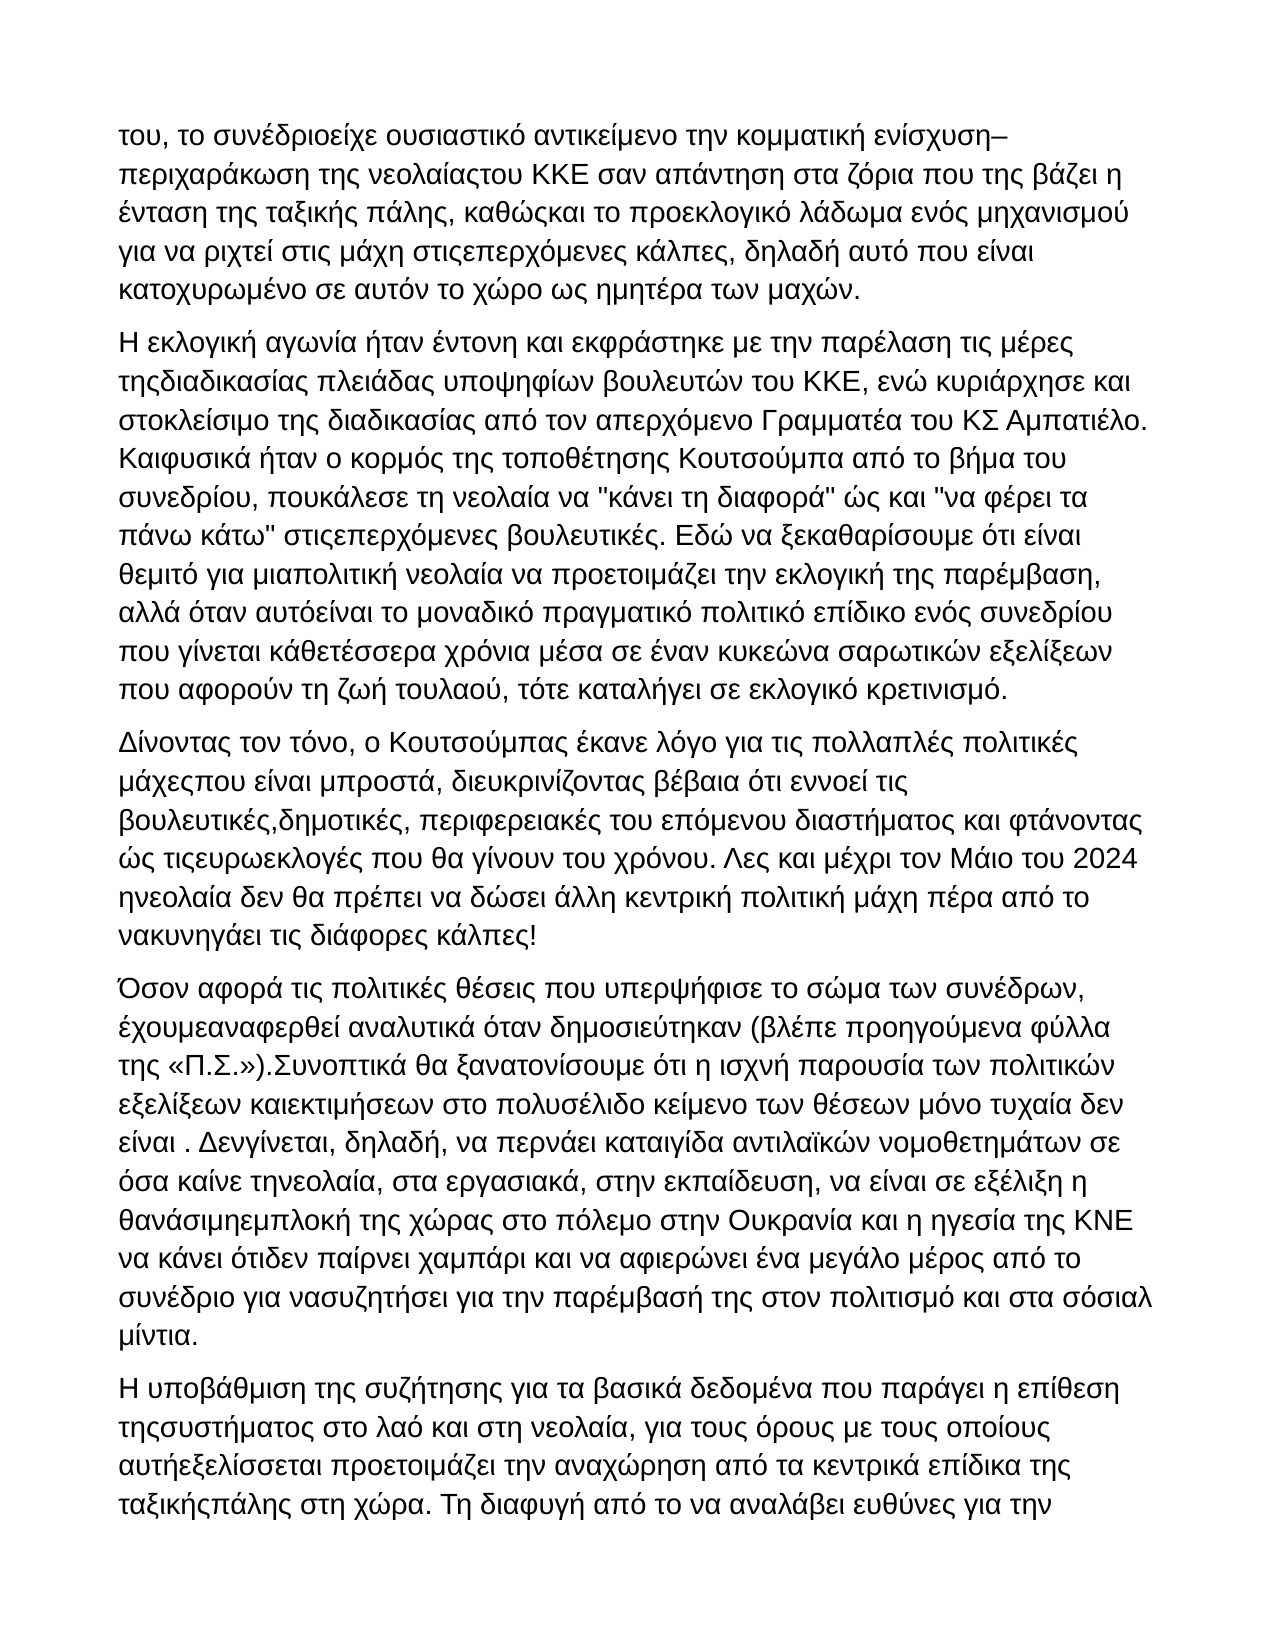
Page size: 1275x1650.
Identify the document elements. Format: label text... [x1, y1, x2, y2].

text του, το συνέδριοείχε ουσιαστικό αντικείμενο την κομματική ενίσχυση–περιχαράκωση της νεολαίαςτου ΚΚΕ σαν απάντηση στα ζόρια που της βάζει η ένταση της ταξικής πάλης, καθώςκαι το προεκλογικό λάδωμα ενός μηχανισμού για να ριχτεί στις μάχη στιςεπερχόμενες κάλπες, δηλαδή αυτό που είναι κατοχυρωμένο σε αυτόν το χώρο ως ημητέρα των μαχών. [118, 118, 1157, 306]
text Η υποβάθμιση της συζήτησης για τα βασικά δεδομένα που παράγει η επίθεση τηςσυστήματος στο λαό και στη νεολαία, για τους όρους με τους οποίους αυτήεξελίσσεται προετοιμάζει την αναχώρηση από τα κεντρικά επίδικα της ταξικήςπάλης στη χώρα. Τη διαφυγή από το να αναλάβει ευθύνες για την [118, 1371, 1157, 1520]
text Όσον αφορά τις πολιτικές θέσεις που υπερψήφισε το σώμα των συνέδρων, έχουμεαναφερθεί αναλυτικά όταν δημοσιεύτηκαν (βλέπε προηγούμενα φύλλα της «Π.Σ.»).Συνοπτικά θα ξανατονίσουμε ότι η ισχνή παρουσία των πολιτικών εξελίξεων καιεκτιμήσεων στο πολυσέλιδο κείμενο των θέσεων μόνο τυχαία δεν είναι . Δενγίνεται, δηλαδή, να περνάει καταιγίδα αντιλαϊκών νομοθετημάτων σε όσα καίνε τηνεολαία, στα εργασιακά, στην εκπαίδευση, να είναι σε εξέλιξη η θανάσιμηεμπλοκή της χώρας στο πόλεμο στην Ουκρανία και η ηγεσία της ΚΝΕ να κάνει ότιδεν παίρνει χαμπάρι και να αφιερώνει ένα μεγάλο μέρος από το συνέδριο για νασυζητήσει για την παρέμβασή της στον πολιτισμό και στα σόσιαλ μίντια. [118, 971, 1157, 1352]
text Η εκλογική αγωνία ήταν έντονη και εκφράστηκε με την παρέλαση τις μέρες τηςδιαδικασίας πλειάδας υποψηφίων βουλευτών του ΚΚΕ, ενώ κυριάρχησε και στοκλείσιμο της διαδικασίας από τον απερχόμενο Γραμματέα του ΚΣ Αμπατιέλο. Καιφυσικά ήταν ο κορμός της τοποθέτησης Κουτσούμπα από το βήμα του συνεδρίου, πουκάλεσε τη νεολαία να "κάνει τη διαφορά" ώς και "να φέρει τα πάνω κάτω" στιςεπερχόμενες βουλευτικές. Εδώ να ξεκαθαρίσουμε ότι είναι θεμιτό για μιαπολιτική νεολαία να προετοιμάζει την εκλογική της παρέμβαση, αλλά όταν αυτόείναι το μοναδικό πραγματικό πολιτικό επίδικο ενός συνεδρίου που γίνεται κάθετέσσερα χρόνια μέσα σε έναν κυκεώνα σαρωτικών εξελίξεων που αφορούν τη ζωή τουλαού, τότε καταλήγει σε εκλογικό κρετινισμό. [118, 325, 1157, 706]
text Δίνοντας τον τόνο, ο Κουτσούμπας έκανε λόγο για τις πολλαπλές πολιτικές μάχεςπου είναι μπροστά, διευκρινίζοντας βέβαια ότι εννοεί τις βουλευτικές,δημοτικές, περιφερειακές του επόμενου διαστήματος και φτάνοντας ώς τιςευρωεκλογές που θα γίνουν του χρόνου. Λες και μέχρι τον Μάιο του 2024 ηνεολαία δεν θα πρέπει να δώσει άλλη κεντρική πολιτική μάχη πέρα από το νακυνηγάει τις διάφορες κάλπες! [118, 725, 1157, 952]
